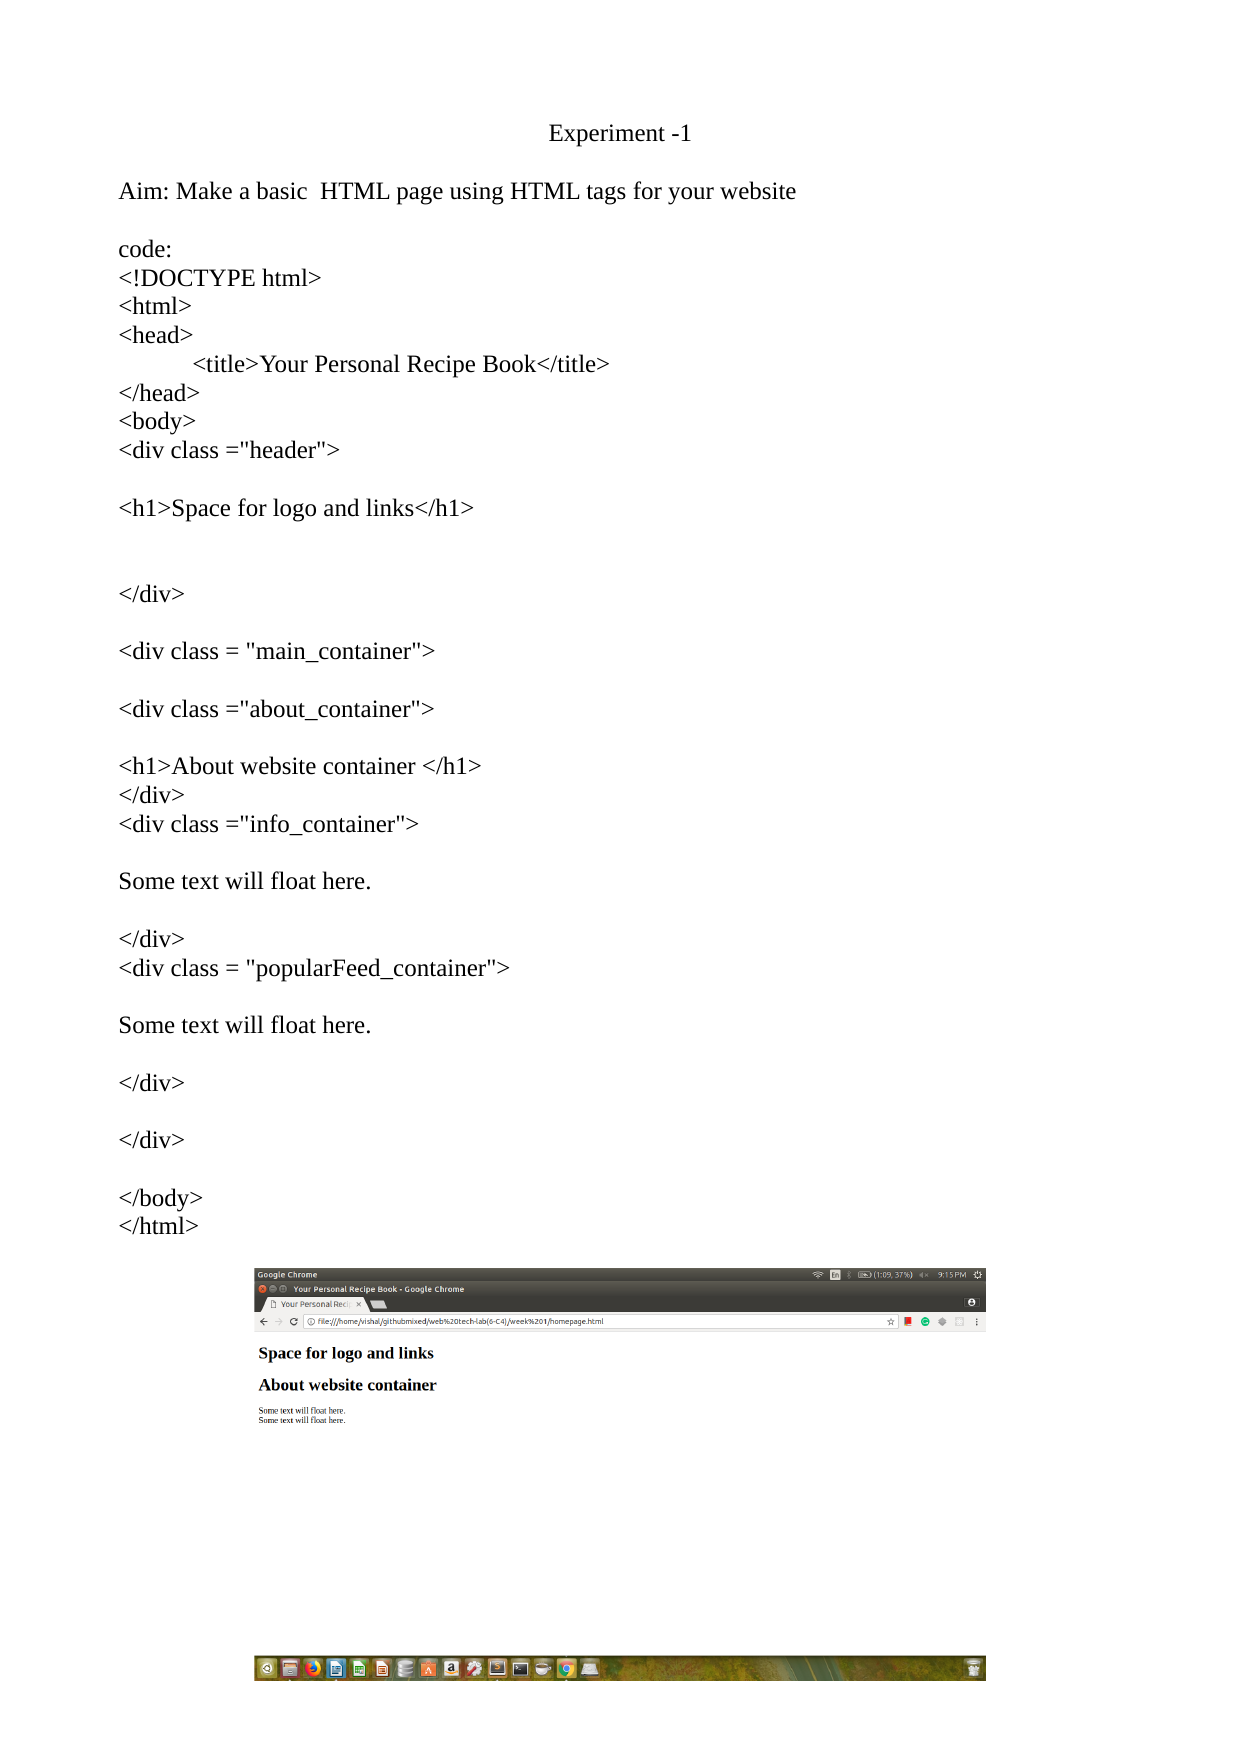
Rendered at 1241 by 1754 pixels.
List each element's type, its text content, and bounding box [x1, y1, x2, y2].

text <div class = "popularFeed_container"> [118, 953, 1122, 981]
text </head> [118, 378, 1122, 406]
text <html> [118, 291, 1122, 320]
text <div class ="about_container"> [118, 694, 1122, 723]
text <body> [118, 406, 1122, 435]
text </div> [118, 1068, 1122, 1096]
text <div class = "main_container"> [118, 636, 1122, 665]
text Aim: Make a basic HTML page using HTML tags for your website [118, 176, 1122, 205]
text </div> [118, 1125, 1122, 1154]
text </html> [118, 1211, 1122, 1240]
text </div> [118, 579, 1122, 608]
text <div class ="info_container"> [118, 809, 1122, 838]
text Some text will float here. [118, 1010, 1122, 1039]
text <head> [118, 320, 1122, 349]
text Some text will float here. [118, 866, 1122, 895]
text </body> [118, 1183, 1122, 1211]
text <h1>Space for logo and links</h1> [118, 493, 1122, 521]
text <div class ="header"> [118, 435, 1122, 464]
text </div> [118, 924, 1122, 953]
text <title>Your Personal Recipe Book</title> [118, 349, 1122, 378]
picture [254, 1268, 986, 1681]
text <!DOCTYPE html> [118, 263, 1122, 291]
text </div> [118, 780, 1122, 809]
text code: [118, 234, 1122, 263]
text <h1>About website container </h1> [118, 751, 1122, 780]
